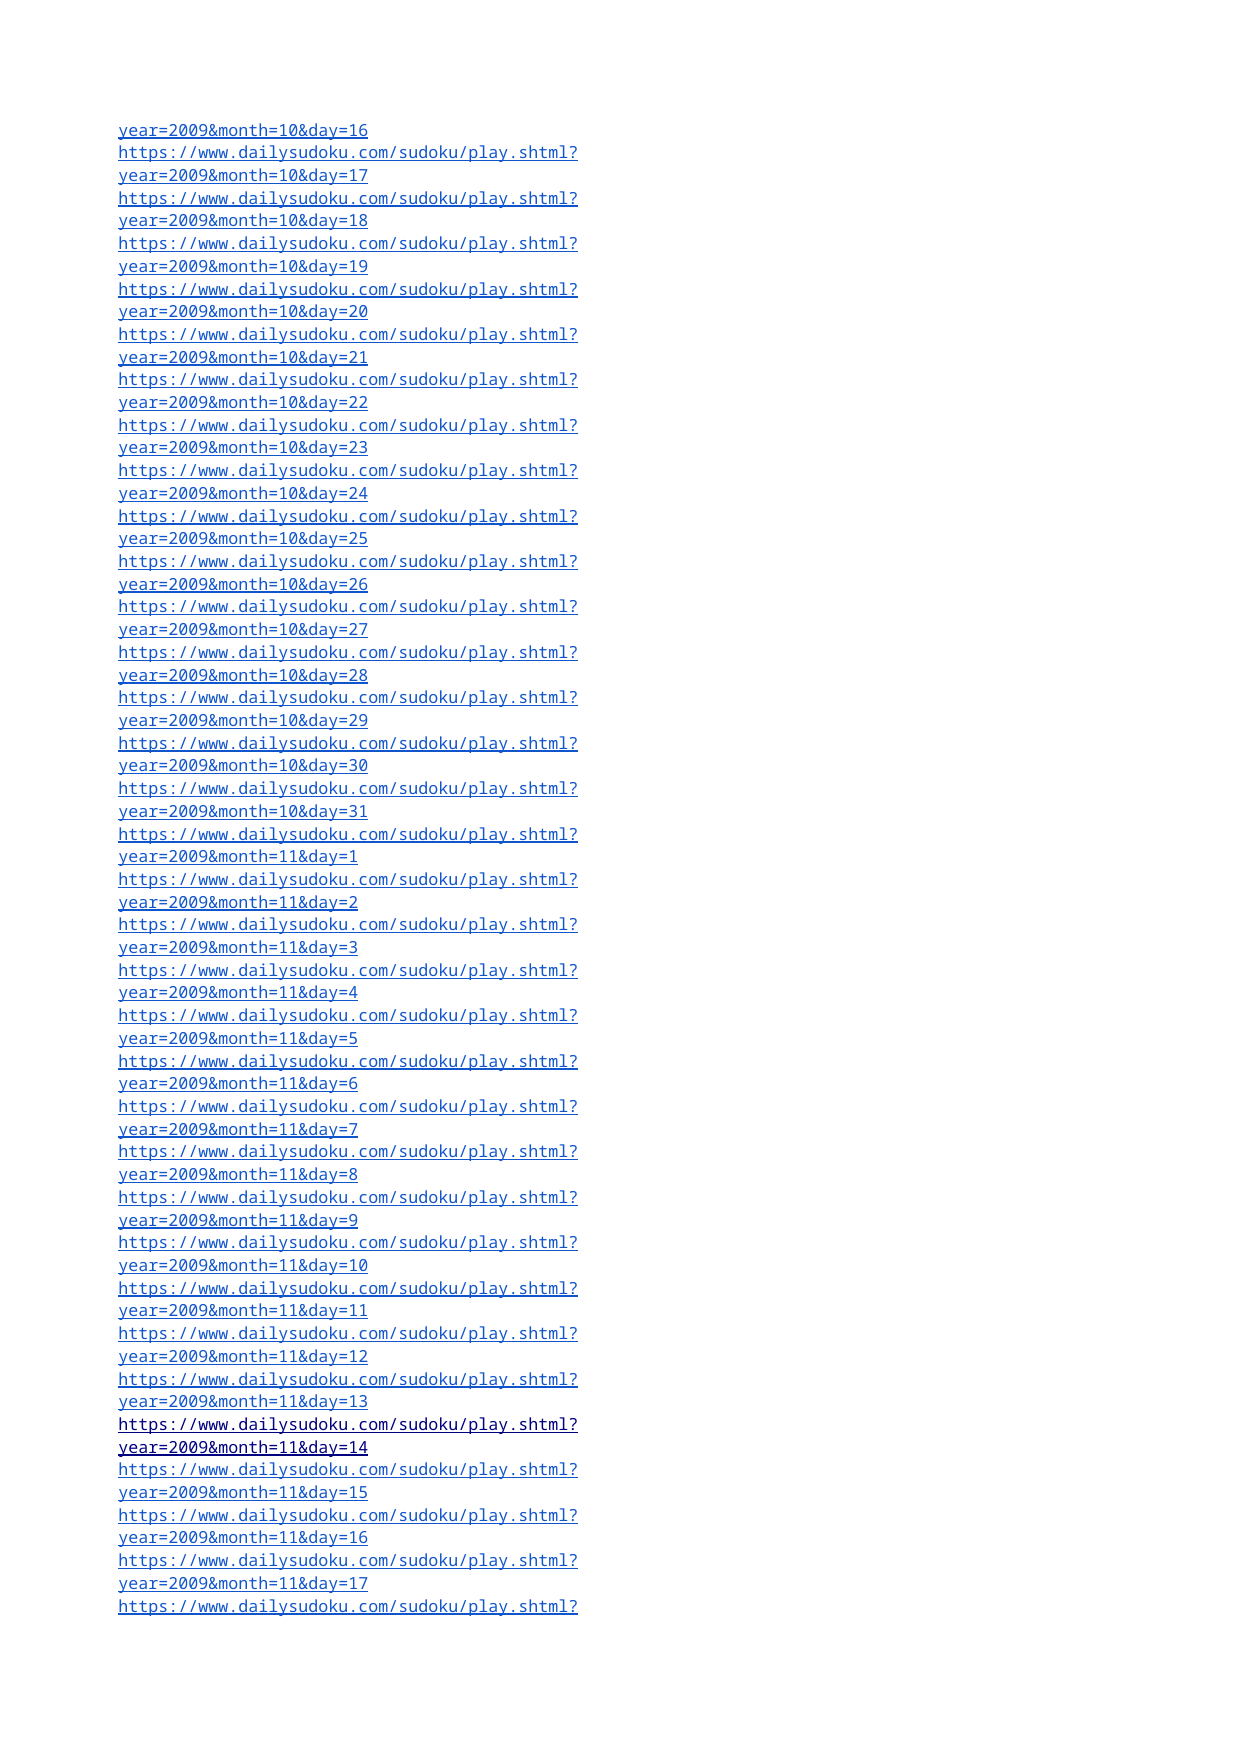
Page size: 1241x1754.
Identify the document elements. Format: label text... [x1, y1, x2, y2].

table_cell https://www.dailysudoku.com/sudoku/play.shtml?year=2009&month=10&day=17 [118, 141, 812, 186]
table_cell https://www.dailysudoku.com/sudoku/play.shtml?year=2009&month=10&day=19 [118, 232, 812, 277]
table_cell https://www.dailysudoku.com/sudoku/play.shtml?year=2009&month=11&day=6 [118, 1049, 812, 1094]
table_cell https://www.dailysudoku.com/sudoku/play.shtml?year=2009&month=11&day=10 [118, 1231, 812, 1276]
table_cell https://www.dailysudoku.com/sudoku/play.shtml?year=2009&month=10&day=27 [118, 595, 812, 640]
table_cell https://www.dailysudoku.com/sudoku/play.shtml?year=2009&month=11&day=4 [118, 958, 812, 1004]
table_cell https://www.dailysudoku.com/sudoku/play.shtml?year=2009&month=11&day=2 [118, 868, 812, 913]
table_cell https://www.dailysudoku.com/sudoku/play.shtml?year=2009&month=11&day=1 [118, 822, 812, 867]
table_cell https://www.dailysudoku.com/sudoku/play.shtml?year=2009&month=10&day=20 [118, 277, 812, 322]
table_cell https://www.dailysudoku.com/sudoku/play.shtml?year=2009&month=10&day=23 [118, 413, 812, 459]
table_cell https://www.dailysudoku.com/sudoku/play.shtml?year=2009&month=11&day=13 [118, 1367, 812, 1412]
table_cell https://www.dailysudoku.com/sudoku/play.shtml?year=2009&month=10&day=25 [118, 504, 812, 549]
table_cell https://www.dailysudoku.com/sudoku/play.shtml?year=2009&month=10&day=21 [118, 323, 812, 368]
table_cell https://www.dailysudoku.com/sudoku/play.shtml?year=2009&month=11&day=15 [118, 1458, 812, 1503]
table_cell https://www.dailysudoku.com/sudoku/play.shtml?year=2009&month=10&day=22 [118, 368, 812, 413]
table_cell https://www.dailysudoku.com/sudoku/play.shtml?year=2009&month=10&day=31 [118, 777, 812, 822]
table_cell https://www.dailysudoku.com/sudoku/play.shtml?year=2009&month=10&day=18 [118, 186, 812, 232]
table_cell https://www.dailysudoku.com/sudoku/play.shtml? [118, 1594, 812, 1617]
table_cell https://www.dailysudoku.com/sudoku/play.shtml?year=2009&month=11&day=8 [118, 1140, 812, 1185]
table_cell year=2009&month=10&day=16 [118, 118, 812, 141]
table_cell https://www.dailysudoku.com/sudoku/play.shtml?year=2009&month=11&day=7 [118, 1095, 812, 1140]
table_cell https://www.dailysudoku.com/sudoku/play.shtml?year=2009&month=11&day=16 [118, 1503, 812, 1549]
table_cell https://www.dailysudoku.com/sudoku/play.shtml?year=2009&month=11&day=17 [118, 1549, 812, 1594]
table_cell https://www.dailysudoku.com/sudoku/play.shtml?year=2009&month=10&day=29 [118, 686, 812, 731]
table_cell https://www.dailysudoku.com/sudoku/play.shtml?year=2009&month=11&day=9 [118, 1185, 812, 1231]
table_cell https://www.dailysudoku.com/sudoku/play.shtml?year=2009&month=11&day=11 [118, 1276, 812, 1322]
table_cell https://www.dailysudoku.com/sudoku/play.shtml?year=2009&month=11&day=12 [118, 1322, 812, 1367]
table_cell https://www.dailysudoku.com/sudoku/play.shtml?year=2009&month=10&day=26 [118, 550, 812, 595]
table_cell https://www.dailysudoku.com/sudoku/play.shtml?year=2009&month=10&day=30 [118, 731, 812, 777]
table_cell https://www.dailysudoku.com/sudoku/play.shtml?year=2009&month=11&day=5 [118, 1004, 812, 1049]
table_cell https://www.dailysudoku.com/sudoku/play.shtml?year=2009&month=10&day=28 [118, 640, 812, 686]
table_cell https://www.dailysudoku.com/sudoku/play.shtml?year=2009&month=10&day=24 [118, 459, 812, 504]
table_cell https://www.dailysudoku.com/sudoku/play.shtml?year=2009&month=11&day=14 [118, 1413, 812, 1458]
table_cell https://www.dailysudoku.com/sudoku/play.shtml?year=2009&month=11&day=3 [118, 913, 812, 958]
